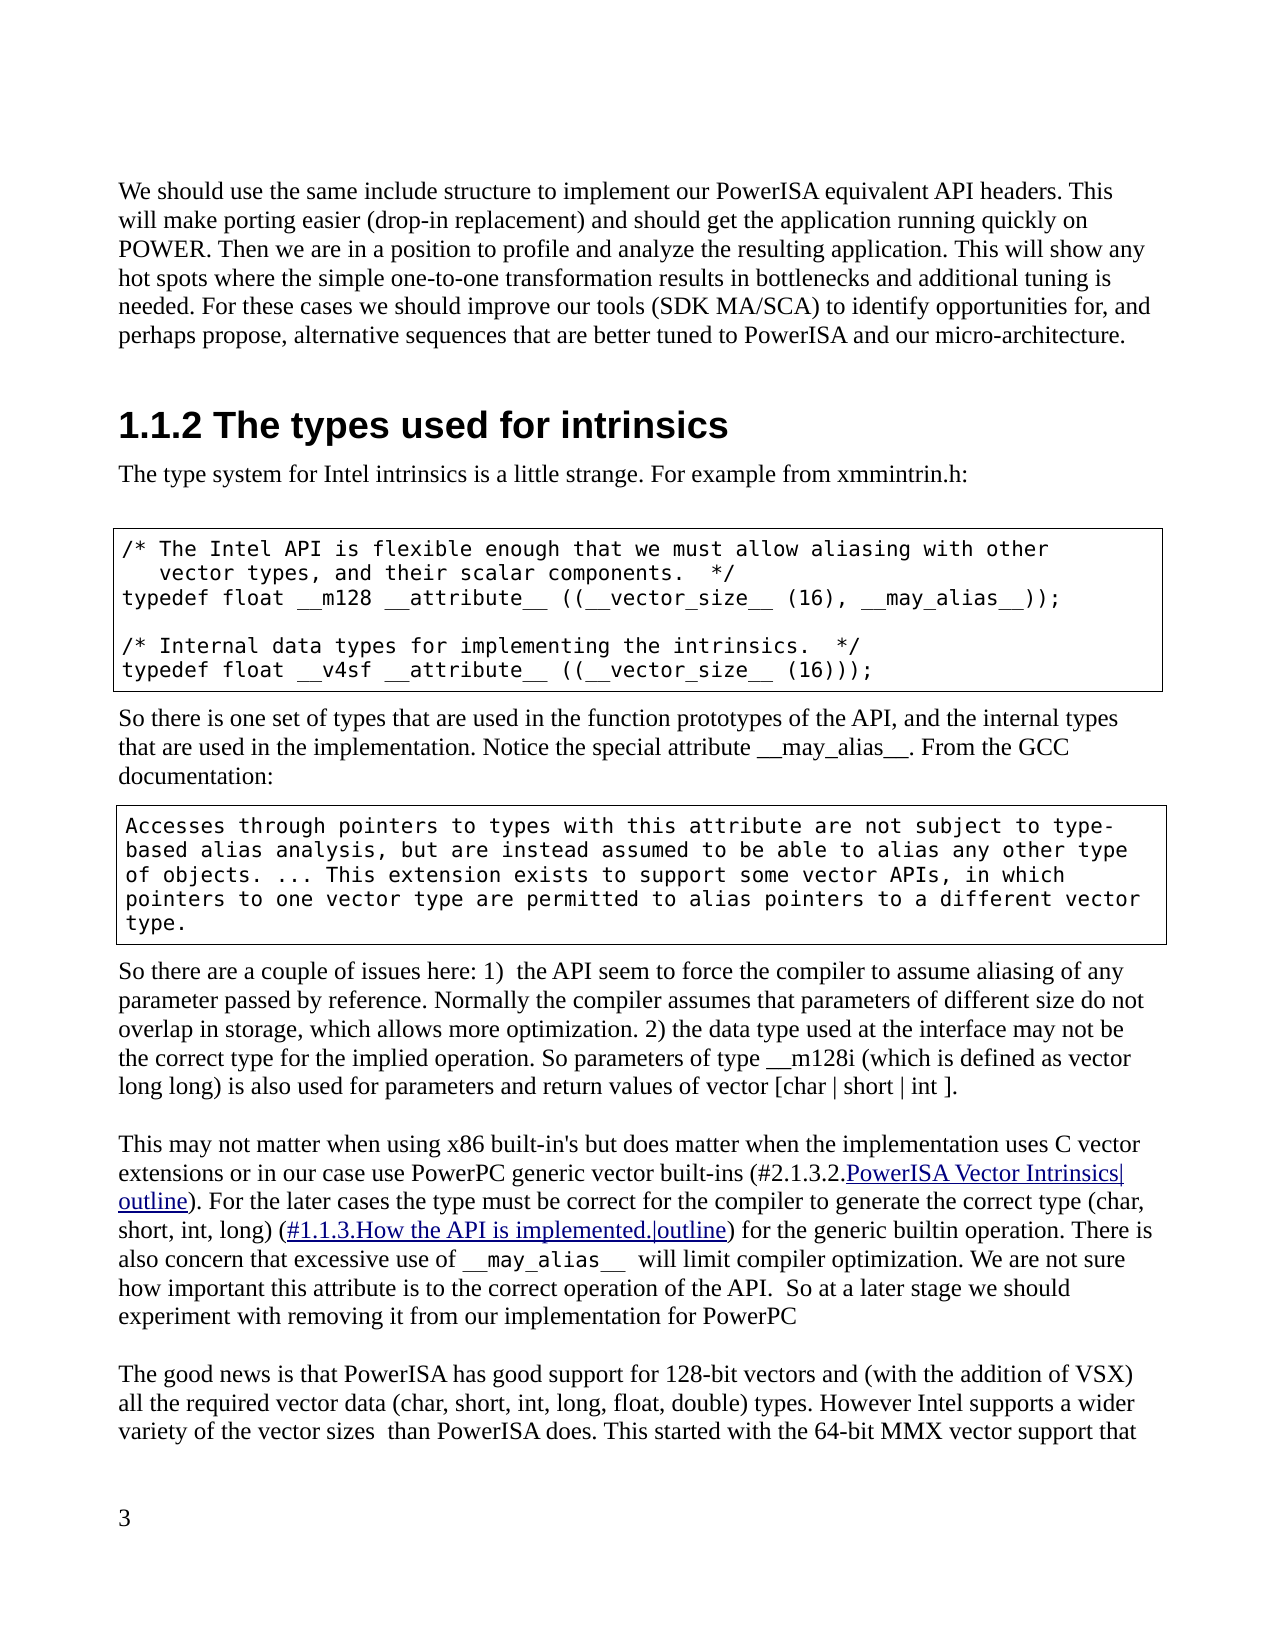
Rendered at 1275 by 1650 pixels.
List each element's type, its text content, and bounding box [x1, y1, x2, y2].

text So there are a couple of issues here: 1) the API seem to force the compiler to assume aliasing of any parameter passed by reference. Normally the compiler assumes that parameters of different size do not overlap in storage, which allows more optimization. 2) the data type used at the interface may not be the correct type for the implied operation. So parameters of type __m128i (which is defined as vector long long) is also used for parameters and return values of vector [char | short | int ]. [118, 945, 1157, 1100]
text typedef float __v4sf __attribute__ ((__vector_size__ (16))); [121, 658, 1153, 683]
text typedef float __m128 __attribute__ ((__vector_size__ (16), __may_alias__)); [121, 586, 1153, 610]
text The good news is that PowerISA has good support for 128-bit vectors and (with the addition of VSX) all the required vector data (char, short, int, long, float, double) types. However Intel supports a wider variety of the vector sizes than PowerISA does. This started with the 64-bit MMX vector support that [118, 1359, 1157, 1445]
text Accesses through pointers to types with this attribute are not subject to type-based alias analysis, but are instead assumed to be able to alias any other type of objects. ... This extension exists to support some vector APIs, in which pointers to one vector type are permitted to alias pointers to a different vector type. [125, 814, 1157, 936]
text The type system for Intel intrinsics is a little strange. For example from xmmintrin.h: [118, 459, 1157, 487]
text vector types, and their scalar components. */ [121, 561, 1153, 586]
text /* Internal data types for implementing the intrinsics. */ [121, 634, 1153, 658]
text [114, 529, 1162, 691]
text We should use the same include structure to implement our PowerISA equivalent API headers. This will make porting easier (drop-in replacement) and should get the application running quickly on POWER. Then we are in a position to profile and analyze the resulting application. This will show any hot spots where the simple one-to-one transformation results in bottlenecks and additional tuning is needed. For these cases we should improve our tools (SDK MA/SCA) to identify opportunities for, and perhaps propose, alternative sequences that are better tuned to PowerISA and our micro-architecture. [118, 176, 1157, 349]
text /* The Intel API is flexible enough that we must allow aliasing with other [121, 537, 1153, 561]
subtitle 1.1.2 The types used for intrinsics [118, 403, 1157, 446]
text [117, 806, 1166, 944]
text So there is one set of types that are used in the function prototypes of the API, and the internal types that are used in the implementation. Notice the special attribute __may_alias__. From the GCC documentation: [118, 692, 1157, 805]
text This may not matter when using x86 built-in's but does matter when the implementation uses C vector extensions or in our case use PowerPC generic vector built-ins (#2.1.3.2.PowerISA Vector Intrinsics|outline). For the later cases the type must be correct for the compiler to generate the correct type (char, short, int, long) (#1.1.3.How the API is implemented.|outline) for the generic builtin operation. There is also concern that excessive use of __may_alias__ will limit compiler optimization. We are not sure how important this attribute is to the correct operation of the API. So at a later stage we should experiment with removing it from our implementation for PowerPC [118, 1129, 1157, 1330]
